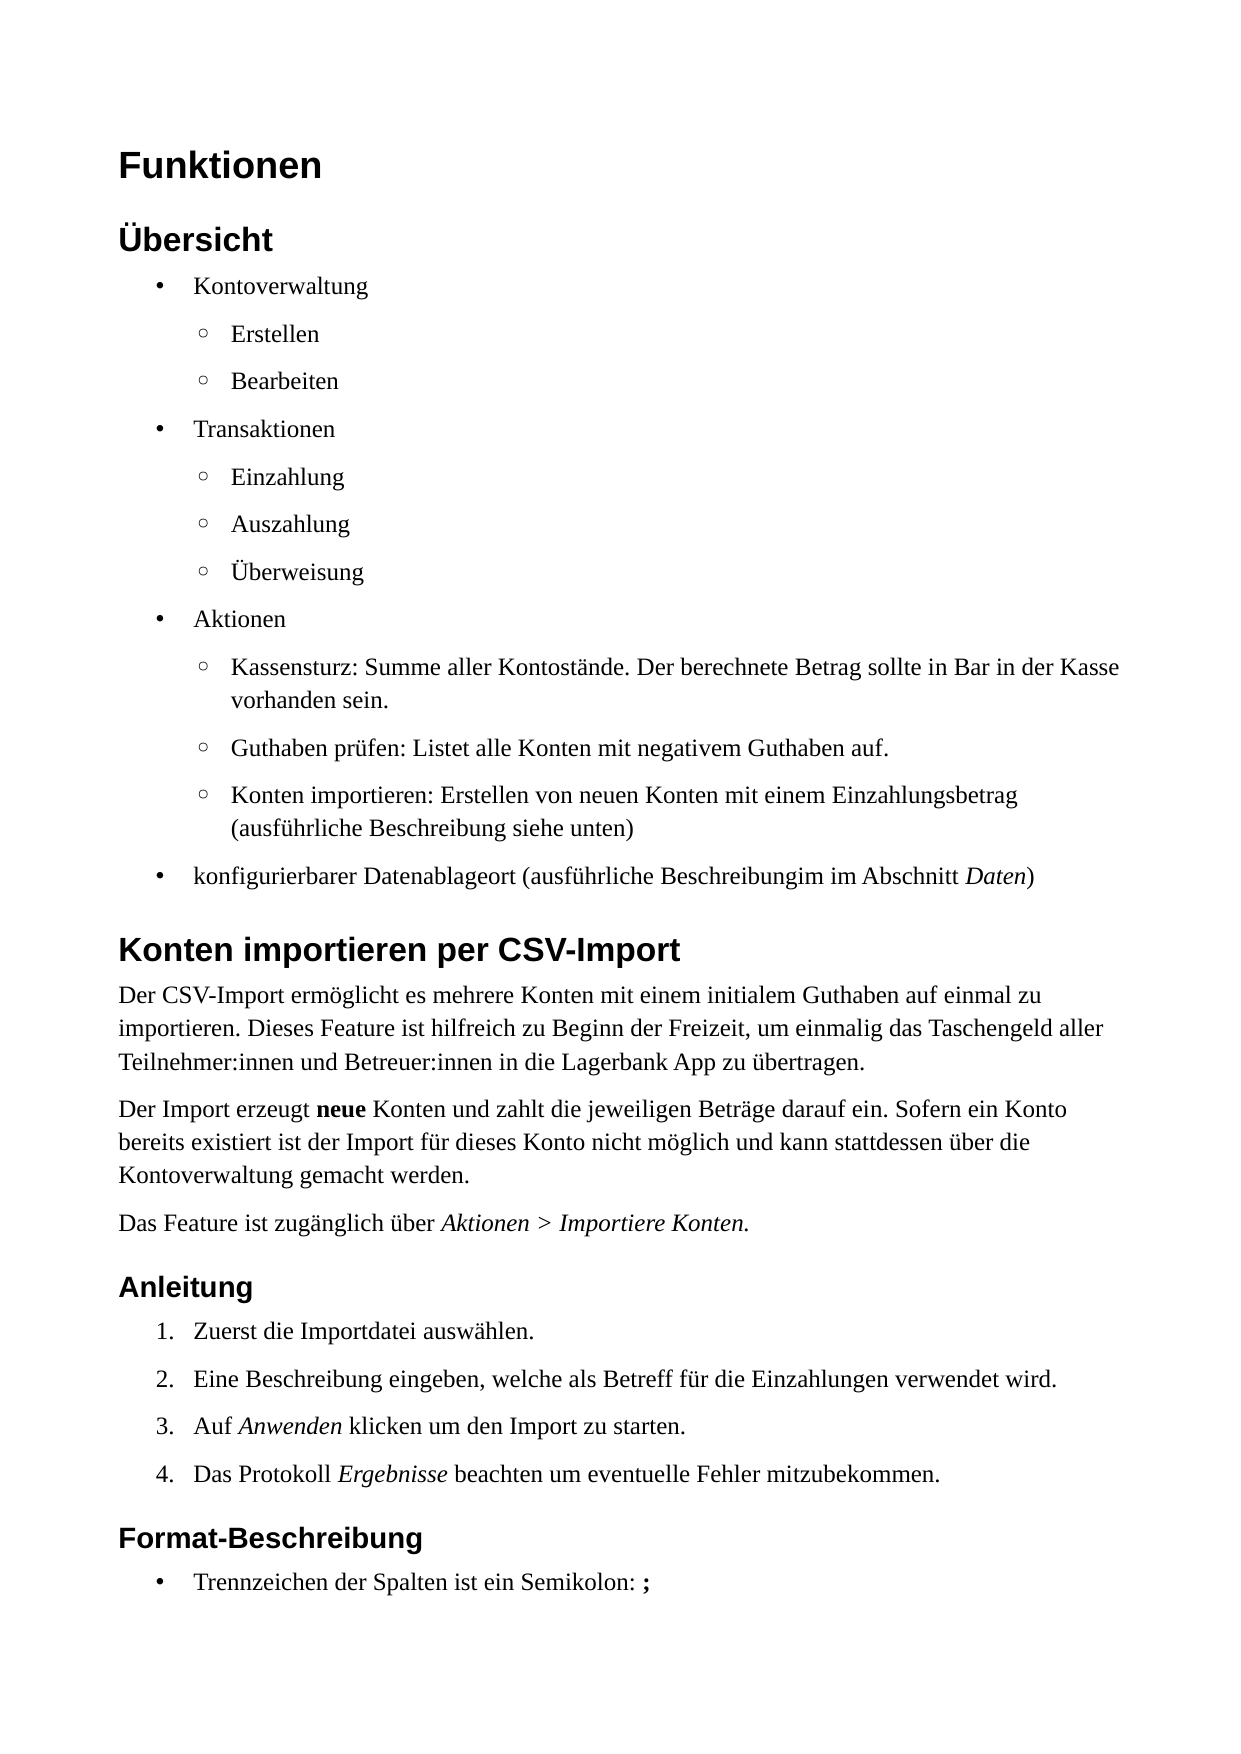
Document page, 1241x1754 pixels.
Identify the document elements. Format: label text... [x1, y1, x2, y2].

list Überweisung [193, 557, 1122, 586]
list Bearbeiten [193, 366, 1122, 395]
list Aktionen [156, 604, 1122, 633]
list konfigurierbarer Datenablageort (ausführliche Beschreibungim im Abschnitt Daten) [156, 861, 1122, 890]
list Konten importieren: Erstellen von neuen Konten mit einem Einzahlungsbetrag (ausführliche Beschreibung siehe unten) [193, 780, 1122, 842]
subtitle Konten importieren per CSV-Import [118, 929, 1122, 968]
list Auf Anwenden klicken um den Import zu starten. [156, 1411, 1122, 1440]
list Guthaben prüfen: Listet alle Konten mit negativem Guthaben auf. [193, 733, 1122, 761]
subtitle Format-Beschreibung [118, 1521, 1122, 1555]
list Das Protokoll Ergebnisse beachten um eventuelle Fehler mitzubekommen. [156, 1459, 1122, 1488]
text Der CSV-Import ermöglicht es mehrere Konten mit einem initialem Guthaben auf einmal zu importieren. Dieses Feature ist hilfreich zu Beginn der Freizeit, um einmalig das Taschengeld aller Teilnehmer:innen und Betreuer:innen in die Lagerbank App zu übertragen. [118, 981, 1122, 1075]
subtitle Anleitung [118, 1270, 1122, 1304]
text Der Import erzeugt neue Konten und zahlt die jeweiligen Beträge darauf ein. Sofern ein Konto bereits existiert ist der Import für dieses Konto nicht möglich und kann stattdessen über die Kontoverwaltung gemacht werden. [118, 1094, 1122, 1189]
list Eine Beschreibung eingeben, welche als Betreff für die Einzahlungen verwendet wird. [156, 1364, 1122, 1393]
subtitle Funktionen [118, 143, 1122, 187]
list Erstellen [193, 319, 1122, 348]
list Auszahlung [193, 509, 1122, 538]
text Das Feature ist zugänglich über Aktionen > Importiere Konten. [118, 1208, 1122, 1237]
list Trennzeichen der Spalten ist ein Semikolon: ; [156, 1567, 1122, 1596]
list Zuerst die Importdatei auswählen. [156, 1316, 1122, 1345]
list Kontoverwaltung [156, 271, 1122, 300]
subtitle Übersicht [118, 220, 1122, 259]
list Kassensturz: Summe aller Kontostände. Der berechnete Betrag sollte in Bar in der Kasse vorhanden sein. [193, 652, 1122, 714]
list Einzahlung [193, 462, 1122, 490]
list Transaktionen [156, 414, 1122, 443]
